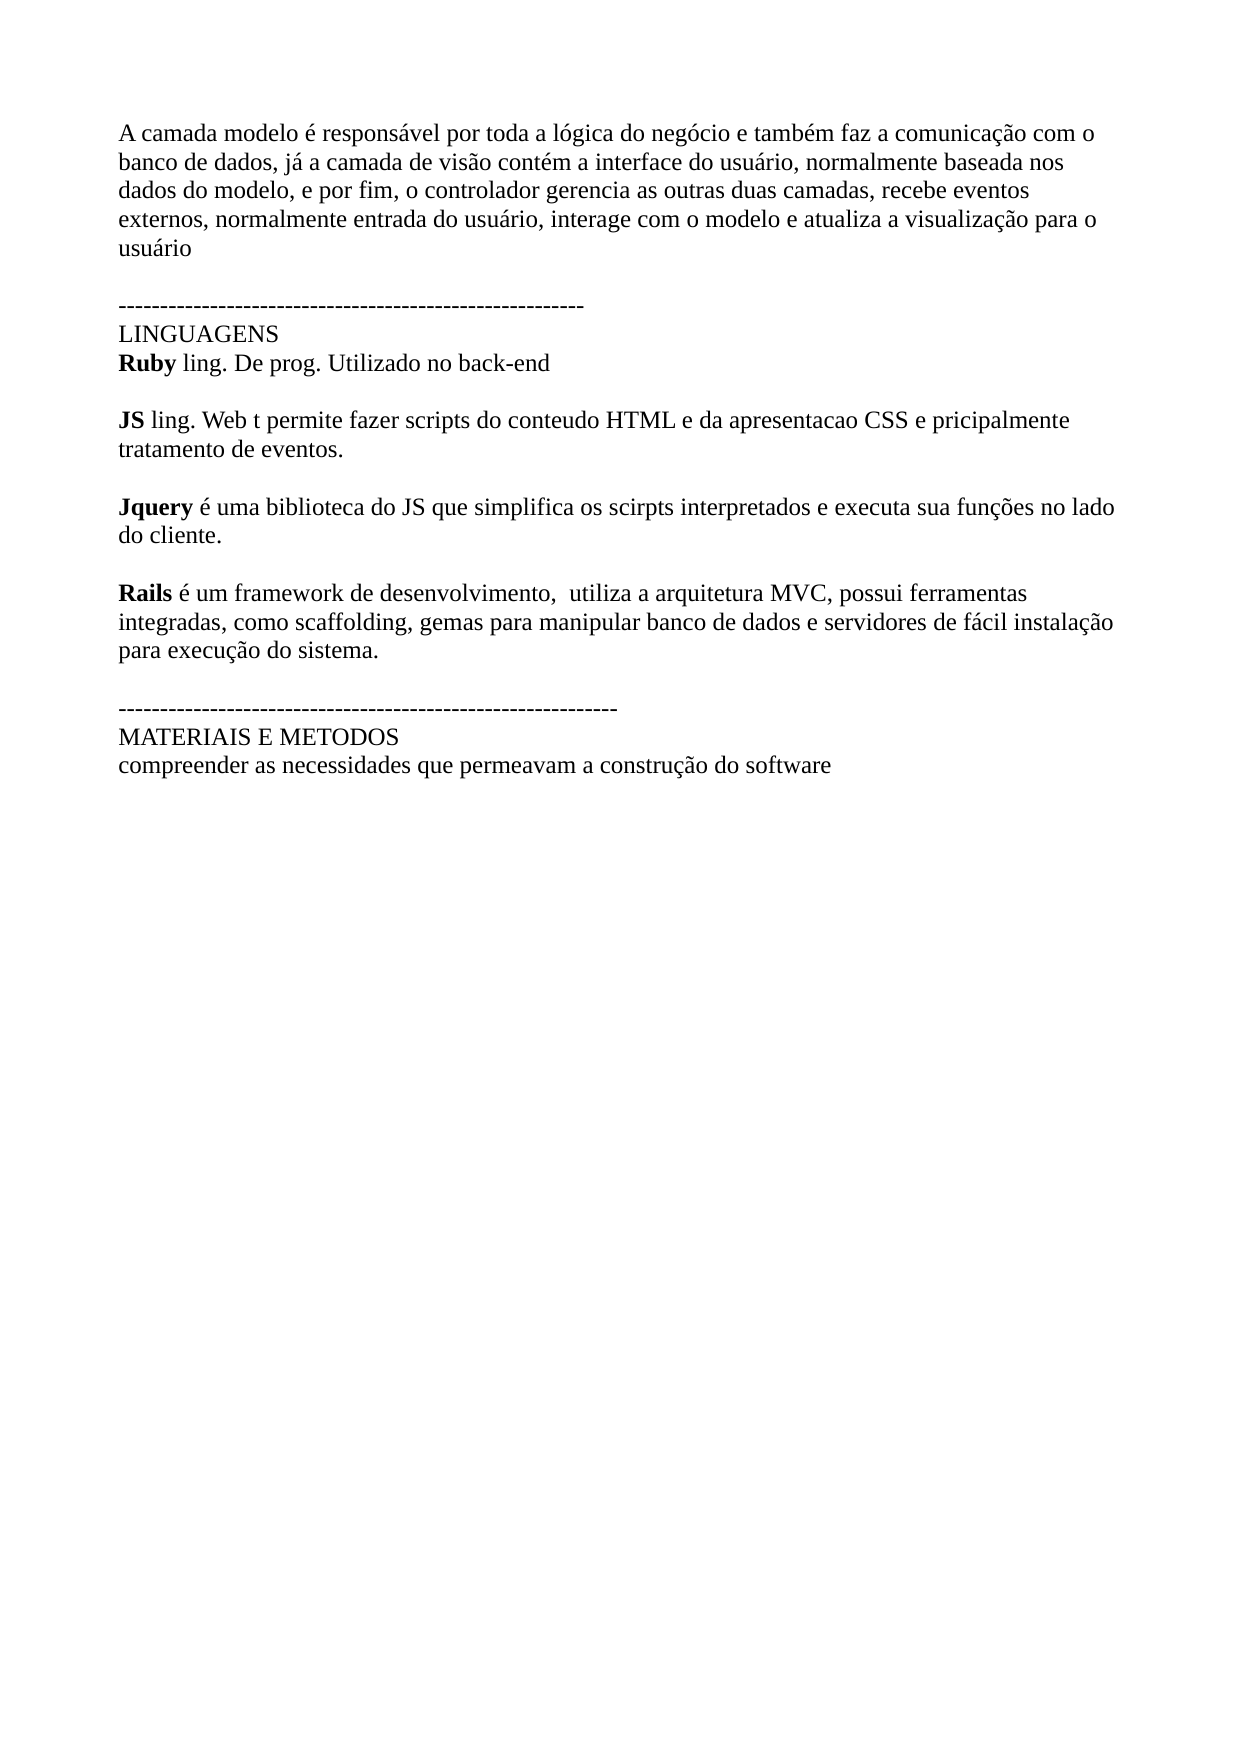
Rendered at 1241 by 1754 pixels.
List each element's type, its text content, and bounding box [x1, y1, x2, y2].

text Ruby ling. De prog. Utilizado no back-end [118, 348, 1122, 377]
text MATERIAIS E METODOS [118, 722, 1122, 751]
text -------------------------------------------------------- [118, 291, 1122, 319]
text Jquery é uma biblioteca do JS que simplifica os scirpts interpretados e executa sua funções no lado do cliente. [118, 492, 1122, 549]
text A camada modelo é responsável por toda a lógica do negócio e também faz a comunicação com o banco de dados, já a camada de visão contém a interface do usuário, normalmente baseada nos dados do modelo, e por fim, o controlador gerencia as outras duas camadas, recebe eventos externos, normalmente entrada do usuário, interage com o modelo e atualiza a visualização para o usuário [118, 118, 1122, 262]
text JS ling. Web t permite fazer scripts do conteudo HTML e da apresentacao CSS e pricipalmente tratamento de eventos. [118, 406, 1122, 463]
text LINGUAGENS [118, 319, 1122, 348]
text Rails é um framework de desenvolvimento, utiliza a arquitetura MVC, possui ferramentas integradas, como scaffolding, gemas para manipular banco de dados e servidores de fácil instalação para execução do sistema. [118, 578, 1122, 664]
text compreender as necessidades que permeavam a construção do software [118, 751, 1122, 779]
text ------------------------------------------------------------ [118, 693, 1122, 722]
